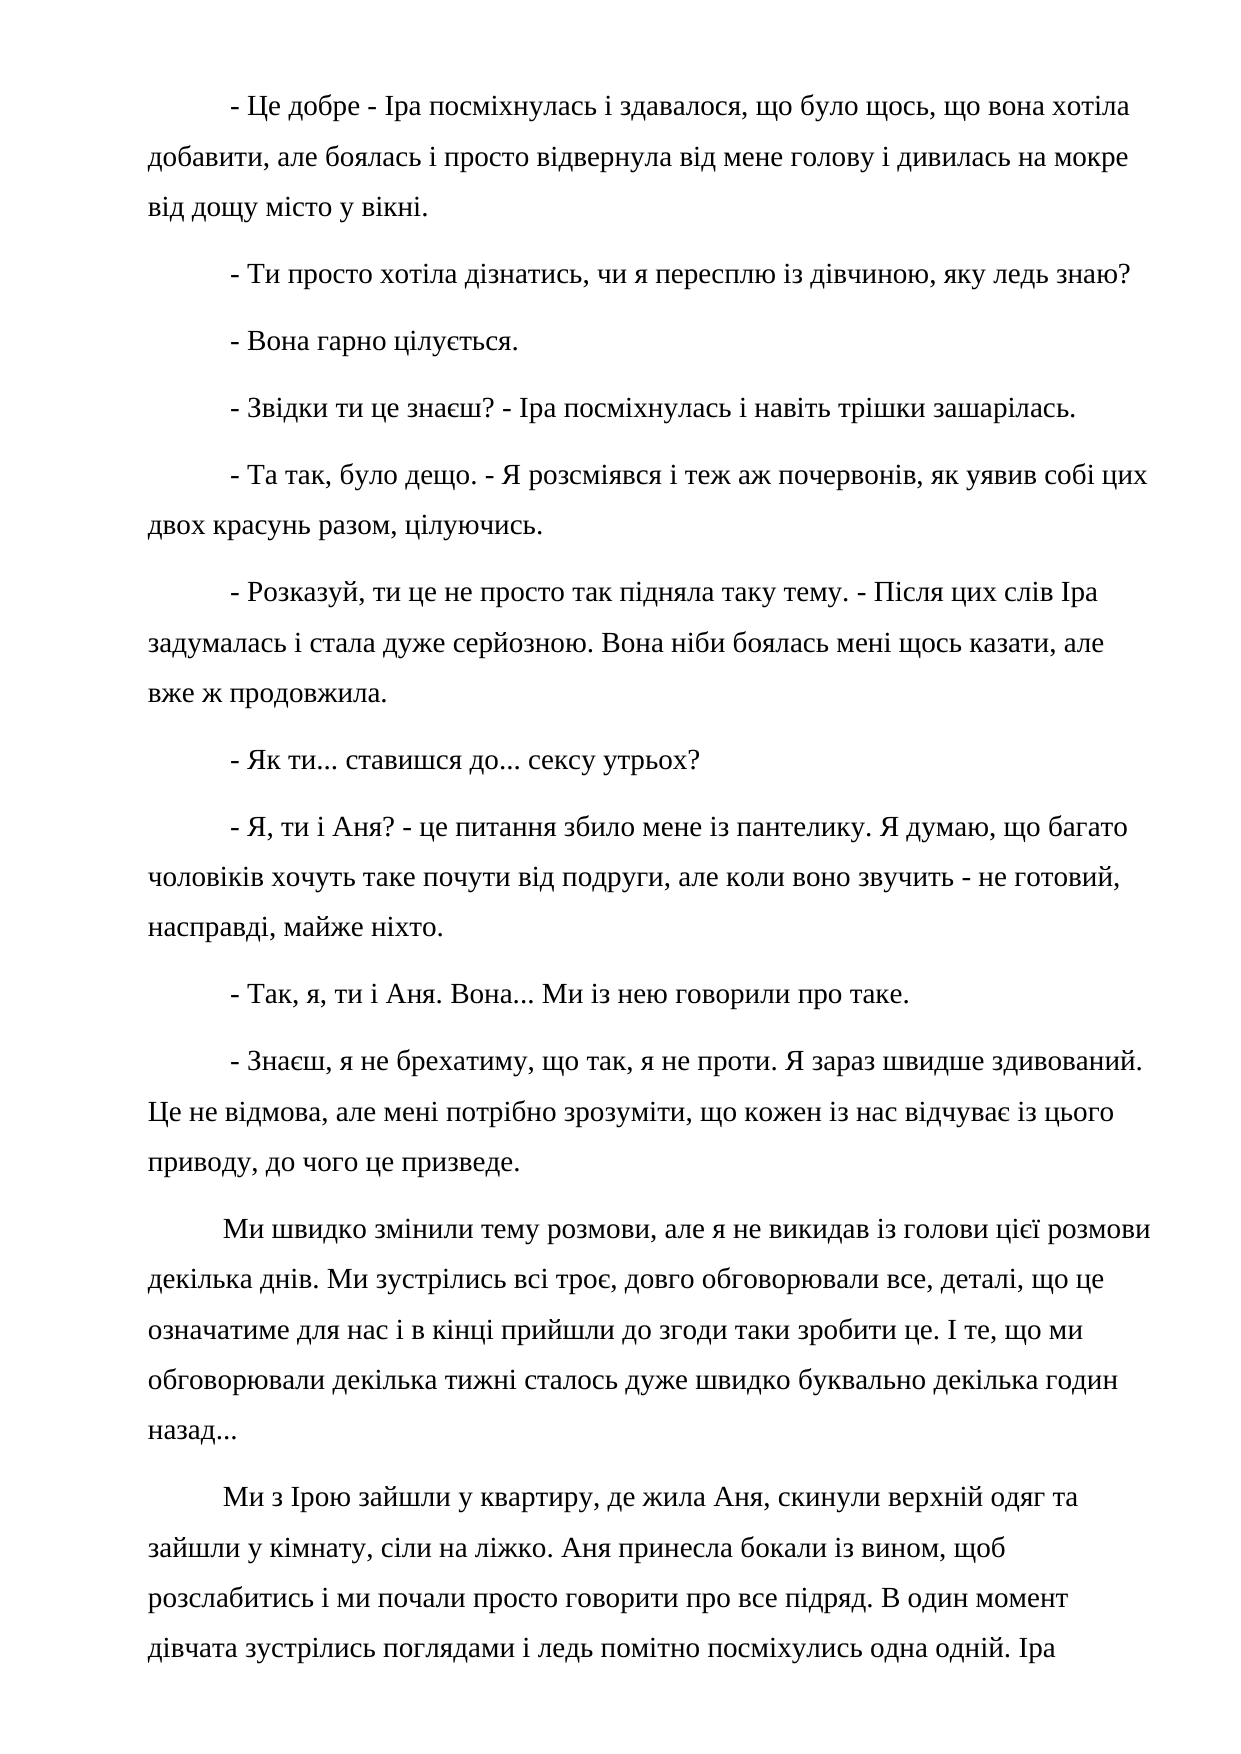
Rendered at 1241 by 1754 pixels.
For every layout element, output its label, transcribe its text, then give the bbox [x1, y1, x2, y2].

text - Так, я, ти і Аня. Вона... Ми із нею говорили про таке. [148, 977, 1152, 1010]
text - Як ти... ставишся до... сексу утрьох? [148, 742, 1152, 776]
text - Це добре - Іра посміхнулась і здавалося, що було щось, що вона хотіла добавити, але боялась і просто відвернула від мене голову і дивилась на мокре від дощу місто у вікні. [148, 88, 1152, 223]
text - Знаєш, я не брехатиму, що так, я не проти. Я зараз швидше здивований. Це не відмова, але мені потрібно зрозуміти, що кожен із нас відчуває із цього приводу, до чого це призведе. [148, 1043, 1152, 1178]
text - Вона гарно цілується. [148, 323, 1152, 357]
text - Ти просто хотіла дізнатись, чи я пересплю із дівчиною, яку ледь знаю? [148, 256, 1152, 290]
text - Розказуй, ти це не просто так підняла таку тему. - Після цих слів Іра задумалась і стала дуже серйозною. Вона ніби боялась мені щось казати, але вже ж продовжила. [148, 574, 1152, 708]
text - Я, ти і Аня? - це питання збило мене із пантелику. Я думаю, що багато чоловіків хочуть таке почути від подруги, але коли воно звучить - не готовий, насправді, майже ніхто. [148, 809, 1152, 943]
text - Звідки ти це знаєш? - Іра посміхнулась і навіть трішки зашарілась. [148, 390, 1152, 424]
text Ми швидко змінили тему розмови, але я не викидав із голови цієї розмови декілька днів. Ми зустрілись всі троє, довго обговорювали все, деталі, що це означатиме для нас і в кінці прийшли до згоди таки зробити це. І те, що ми обговорювали декілька тижні сталось дуже швидко буквально декілька годин назад... [148, 1211, 1152, 1446]
text - Та так, було дещо. - Я розсміявся і теж аж почервонів, як уявив собі цих двох красунь разом, цілуючись. [148, 457, 1152, 541]
text Ми з Ірою зайшли у квартиру, де жила Аня, скинули верхній одяг та зайшли у кімнату, сіли на ліжко. Аня принесла бокали із вином, щоб розслабитись і ми почали просто говорити про все підряд. В один момент дівчата зустрілись поглядами і ледь помітно посміхулись одна одній. Іра [148, 1479, 1152, 1664]
